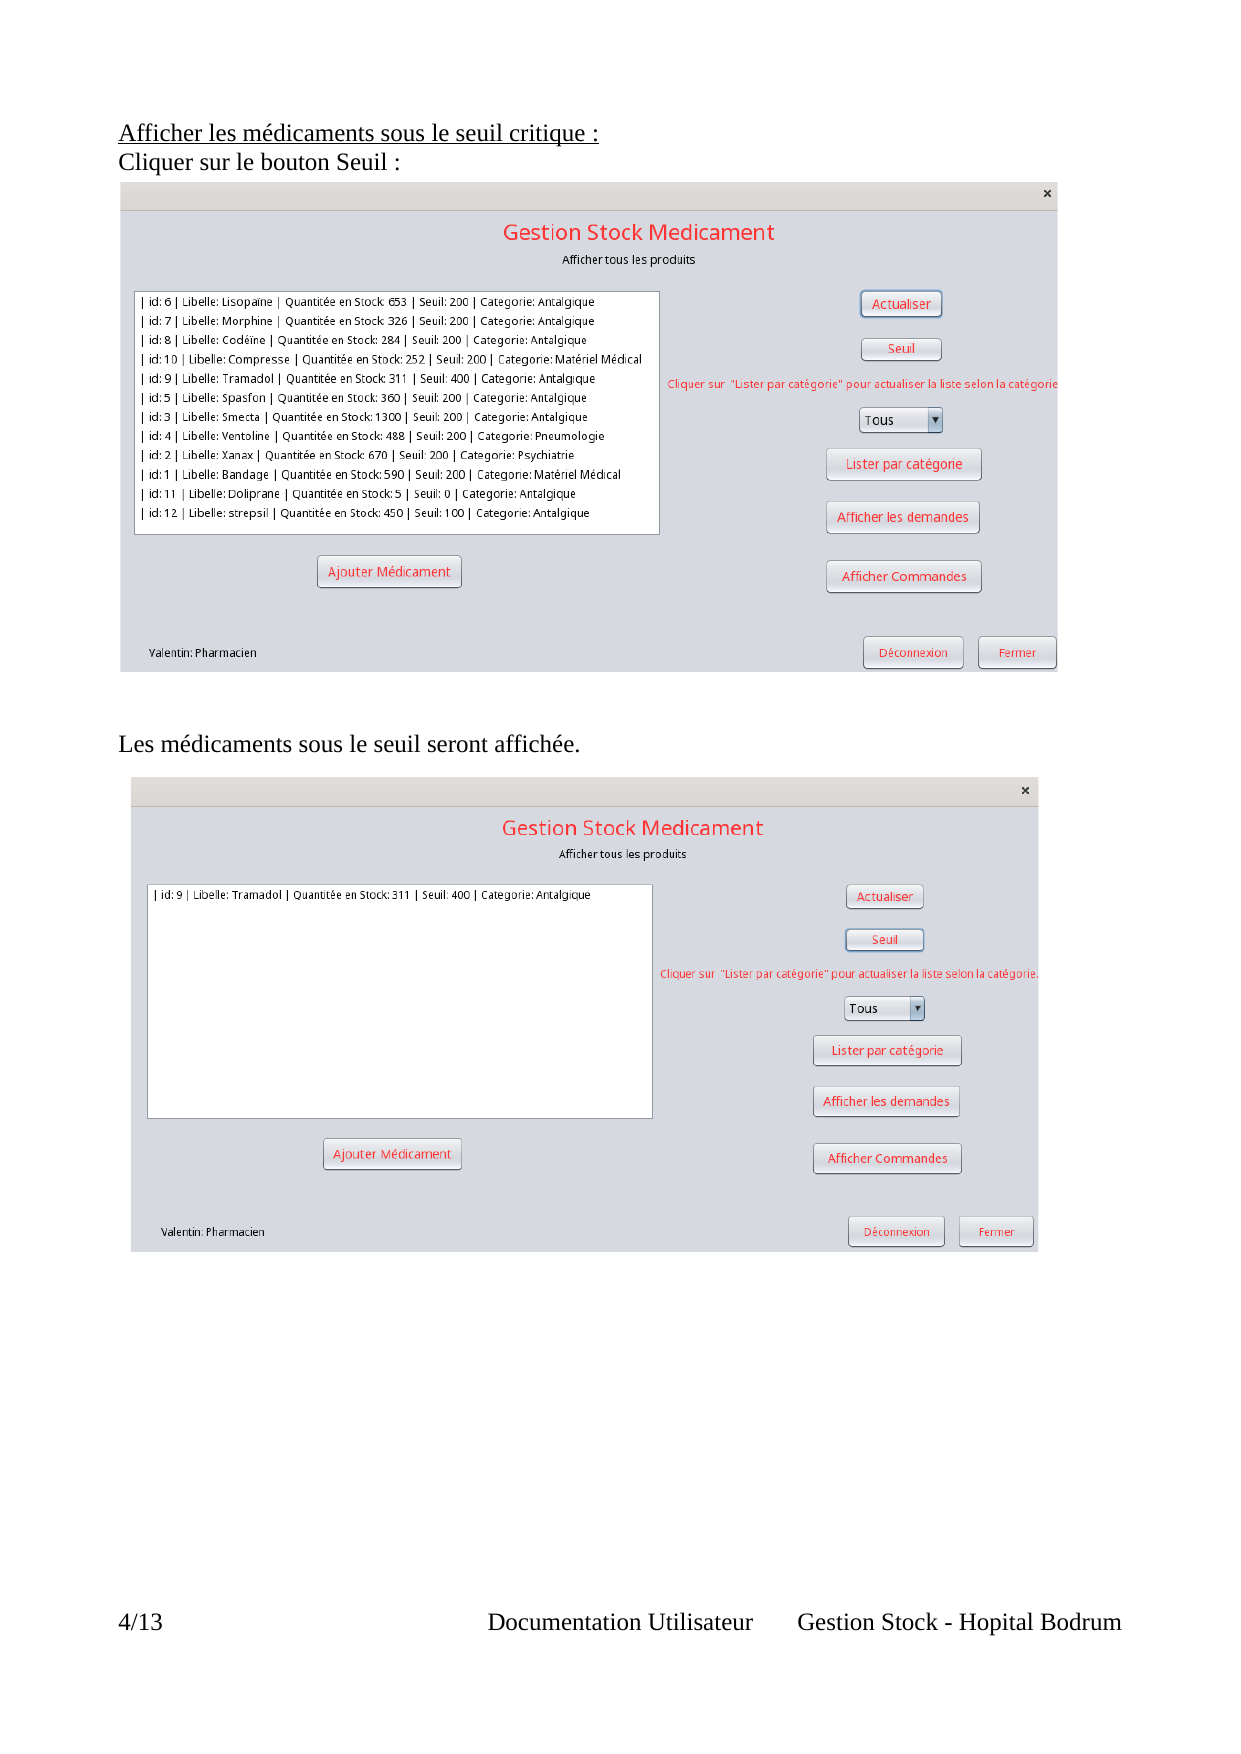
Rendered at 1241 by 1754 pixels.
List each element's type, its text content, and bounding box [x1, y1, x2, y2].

picture [130, 777, 1039, 1252]
text Les médicaments sous le seuil seront affichée. [118, 729, 1122, 758]
text Afficher les médicaments sous le seuil critique : [118, 118, 1122, 147]
picture [120, 182, 1058, 672]
text Cliquer sur le bouton Seuil : [118, 147, 1122, 176]
